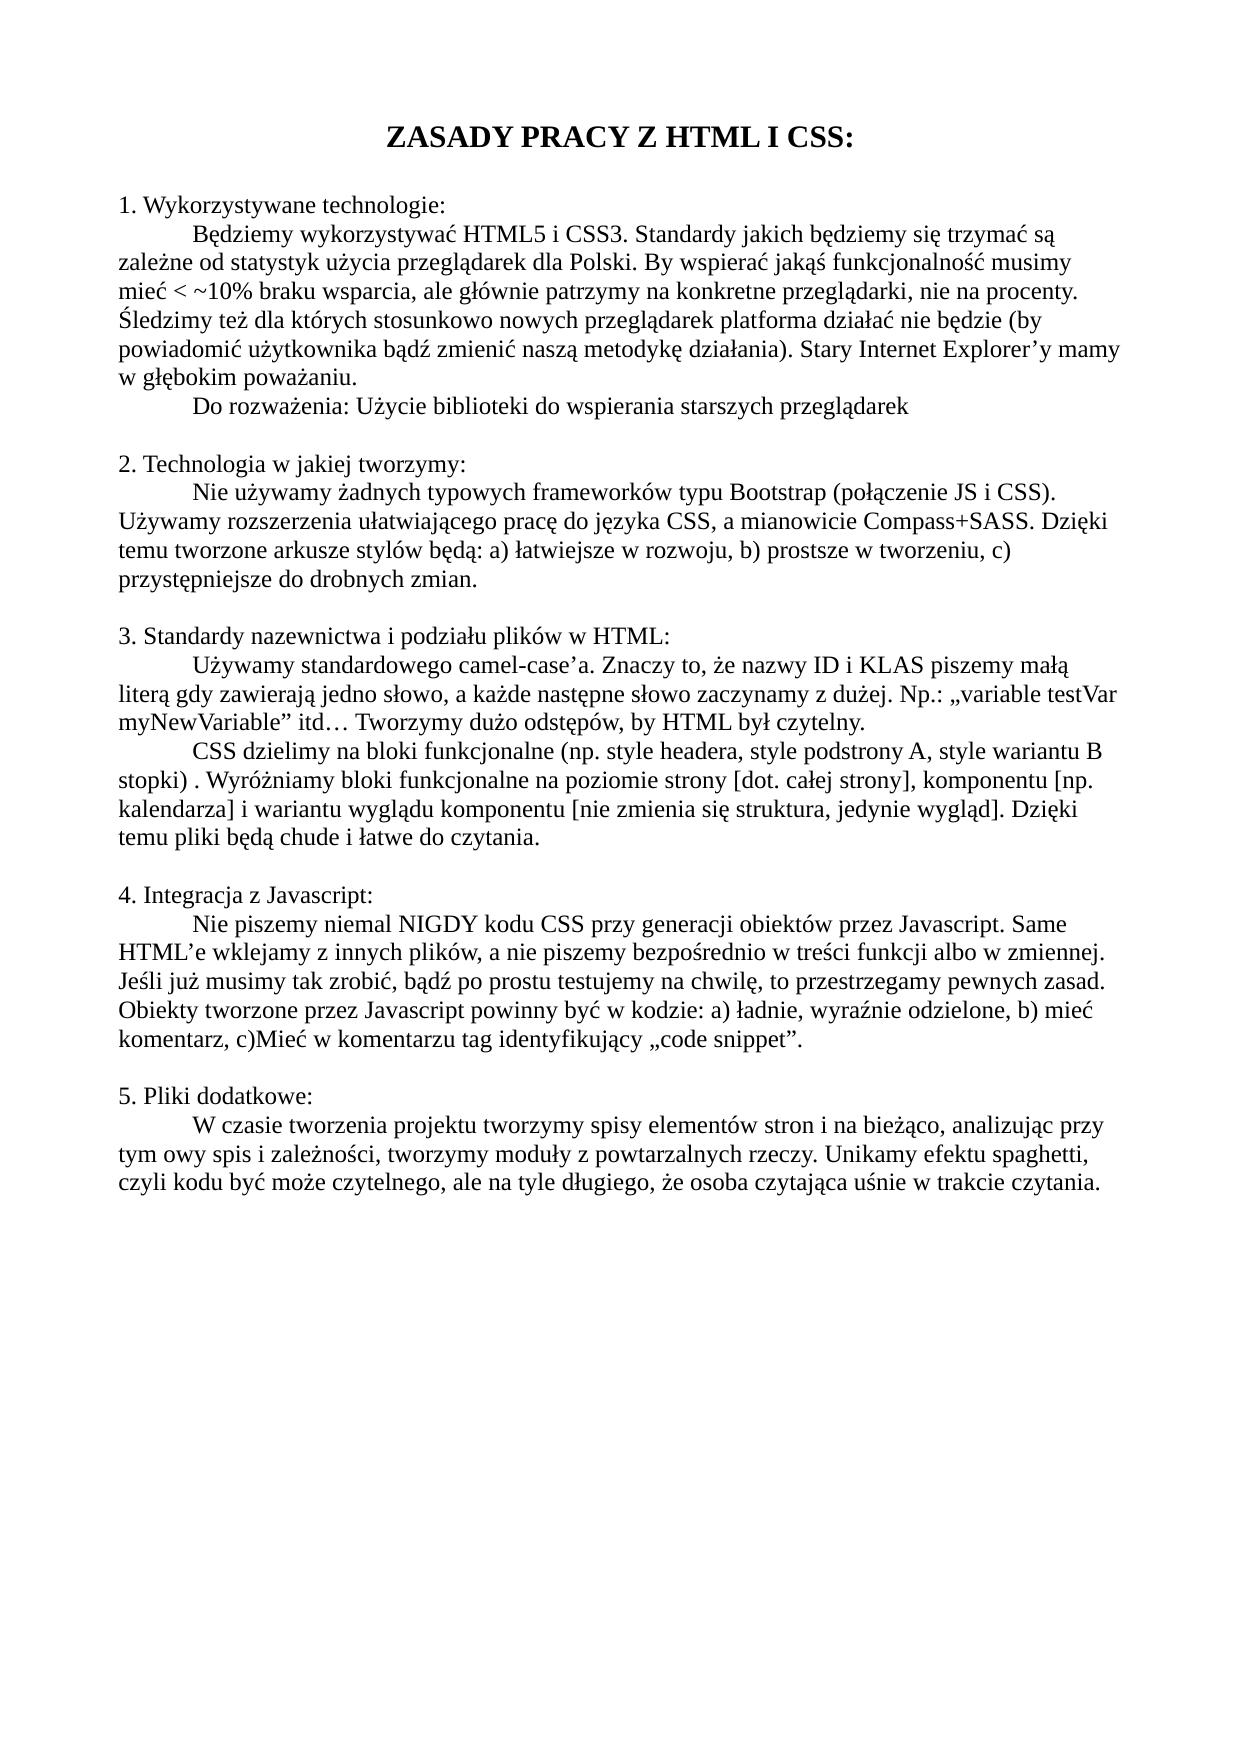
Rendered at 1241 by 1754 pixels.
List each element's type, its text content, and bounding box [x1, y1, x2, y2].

text Będziemy wykorzystywać HTML5 i CSS3. Standardy jakich będziemy się trzymać są zależne od statystyk użycia przeglądarek dla Polski. By wspierać jakąś funkcjonalność musimy mieć < ~10% braku wsparcia, ale głównie patrzymy na konkretne przeglądarki, nie na procenty. Śledzimy też dla których stosunkowo nowych przeglądarek platforma działać nie będzie (by powiadomić użytkownika bądź zmienić naszą metodykę działania). Stary Internet Explorer’y mamy w głębokim poważaniu. [118, 219, 1122, 391]
text 2. Technologia w jakiej tworzymy: [118, 449, 1122, 477]
text CSS dzielimy na bloki funkcjonalne (np. style headera, style podstrony A, style wariantu B stopki) . Wyróżniamy bloki funkcjonalne na poziomie strony [dot. całej strony], komponentu [np. kalendarza] i wariantu wyglądu komponentu [nie zmienia się struktura, jedynie wygląd]. Dzięki temu pliki będą chude i łatwe do czytania. [118, 736, 1122, 851]
text 1. Wykorzystywane technologie: [118, 190, 1122, 219]
text 5. Pliki dodatkowe: [118, 1081, 1122, 1110]
text 4. Integracja z Javascript: [118, 880, 1122, 909]
text Nie używamy żadnych typowych frameworków typu Bootstrap (połączenie JS i CSS). Używamy rozszerzenia ułatwiającego pracę do języka CSS, a mianowicie Compass+SASS. Dzięki temu tworzone arkusze stylów będą: a) łatwiejsze w rozwoju, b) prostsze w tworzeniu, c) przystępniejsze do drobnych zmian. [118, 477, 1122, 592]
text 3. Standardy nazewnictwa i podziału plików w HTML: [118, 621, 1122, 650]
text ZASADY PRACY Z HTML I CSS: [118, 118, 1122, 154]
text Nie piszemy niemal NIGDY kodu CSS przy generacji obiektów przez Javascript. Same HTML’e wklejamy z innych plików, a nie piszemy bezpośrednio w treści funkcji albo w zmiennej. Jeśli już musimy tak zrobić, bądź po prostu testujemy na chwilę, to przestrzegamy pewnych zasad. Obiekty tworzone przez Javascript powinny być w kodzie: a) ładnie, wyraźnie odzielone, b) mieć komentarz, c)Mieć w komentarzu tag identyfikujący „code snippet”. [118, 909, 1122, 1052]
text Do rozważenia: Użycie biblioteki do wspierania starszych przeglądarek [118, 391, 1122, 420]
text W czasie tworzenia projektu tworzymy spisy elementów stron i na bieżąco, analizując przy tym owy spis i zależności, tworzymy moduły z powtarzalnych rzeczy. Unikamy efektu spaghetti, czyli kodu być może czytelnego, ale na tyle długiego, że osoba czytająca uśnie w trakcie czytania. [118, 1110, 1122, 1196]
text Używamy standardowego camel-case’a. Znaczy to, że nazwy ID i KLAS piszemy małą literą gdy zawierają jedno słowo, a każde następne słowo zaczynamy z dużej. Np.: „variable testVar myNewVariable” itd… Tworzymy dużo odstępów, by HTML był czytelny. [118, 650, 1122, 736]
